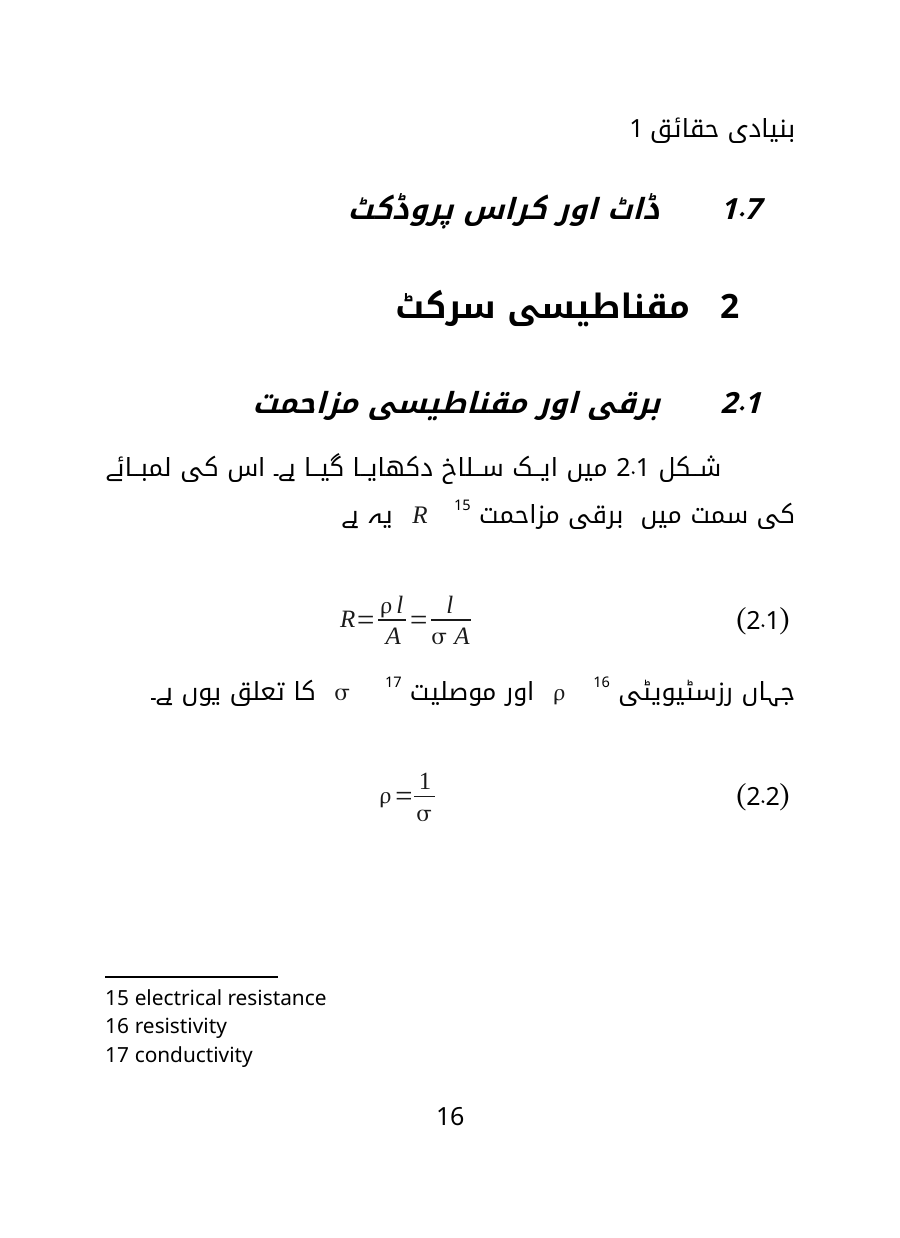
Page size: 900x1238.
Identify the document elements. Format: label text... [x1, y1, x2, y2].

table_header (2.2) [718, 762, 795, 845]
subtitle برقی اور مقناطیسی مزاحمت [105, 376, 720, 432]
subtitle ڈاٹ اور کراس پروڈکٹ [105, 182, 720, 238]
table_header [105, 762, 718, 845]
text electrical resistance [105, 983, 795, 1012]
table_header (2.1) [697, 586, 795, 668]
table_header [105, 586, 697, 668]
text جہاں رزسٹیویٹی اور موصلیت کا تعلق یوں ہے۔ [105, 668, 795, 716]
text شکل 2.1 میں ایک سلاخ دکھایا گیا ہے۔ اس کی لمبائے کی سمت میں برقی مزاحمت یہ ہے [105, 444, 795, 539]
text conductivity [105, 1040, 795, 1068]
text resistivity [105, 1012, 795, 1040]
subtitle مقناطیسی سرکٹ [105, 275, 720, 339]
